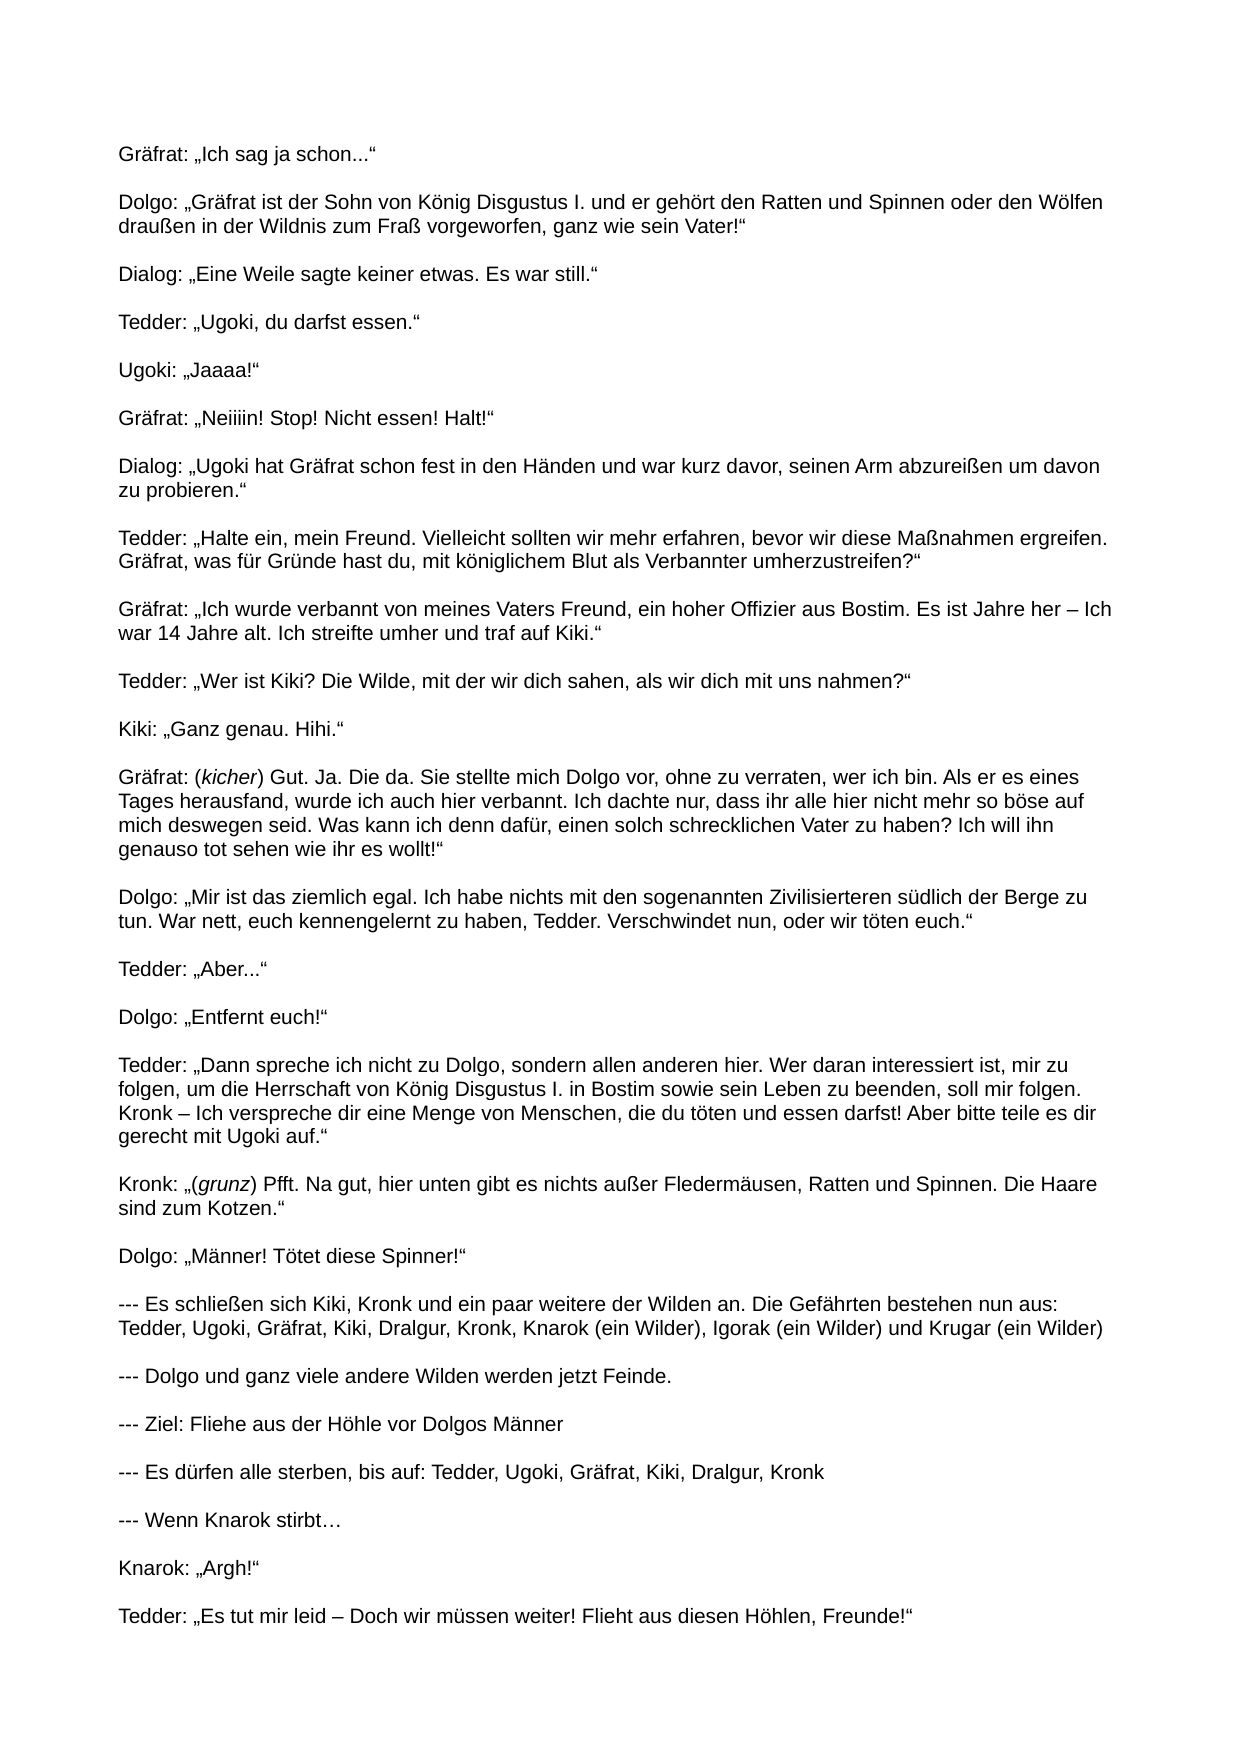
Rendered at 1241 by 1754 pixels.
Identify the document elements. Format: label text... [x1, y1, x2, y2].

text Gräfrat: „Neiiiin! Stop! Nicht essen! Halt!“ [118, 406, 1122, 429]
text --- Es schließen sich Kiki, Kronk und ein paar weitere der Wilden an. Die Gefährten bestehen nun aus: Tedder, Ugoki, Gräfrat, Kiki, Dralgur, Kronk, Knarok (ein Wilder), Igorak (ein Wilder) und Krugar (ein Wilder) [118, 1292, 1122, 1340]
text Dolgo: „Gräfrat ist der Sohn von König Disgustus I. und er gehört den Ratten und Spinnen oder den Wölfen draußen in der Wildnis zum Fraß vorgeworfen, ganz wie sein Vater!“ [118, 190, 1122, 238]
text Gräfrat: „Ich wurde verbannt von meines Vaters Freund, ein hoher Offizier aus Bostim. Es ist Jahre her – Ich war 14 Jahre alt. Ich streifte umher und traf auf Kiki.“ [118, 597, 1122, 645]
text Tedder: „Halte ein, mein Freund. Vielleicht sollten wir mehr erfahren, bevor wir diese Maßnahmen ergreifen. Gräfrat, was für Gründe hast du, mit königlichem Blut als Verbannter umherzustreifen?“ [118, 525, 1122, 573]
text Knarok: „Argh!“ [118, 1556, 1122, 1579]
text Tedder: „Es tut mir leid – Doch wir müssen weiter! Flieht aus diesen Höhlen, Freunde!“ [118, 1603, 1122, 1627]
text Ugoki: „Jaaaa!“ [118, 358, 1122, 382]
text Tedder: „Ugoki, du darfst essen.“ [118, 310, 1122, 334]
text Dolgo: „Mir ist das ziemlich egal. Ich habe nichts mit den sogenannten Zivilisierteren südlich der Berge zu tun. War nett, euch kennengelernt zu haben, Tedder. Verschwindet nun, oder wir töten euch.“ [118, 885, 1122, 933]
text Tedder: „Wer ist Kiki? Die Wilde, mit der wir dich sahen, als wir dich mit uns nahmen?“ [118, 669, 1122, 693]
text Kronk: „(grunz) Pfft. Na gut, hier unten gibt es nichts außer Fledermäusen, Ratten und Spinnen. Die Haare sind zum Kotzen.“ [118, 1172, 1122, 1220]
text Dolgo: „Männer! Tötet diese Spinner!“ [118, 1244, 1122, 1268]
text Dialog: „Eine Weile sagte keiner etwas. Es war still.“ [118, 262, 1122, 286]
text Dialog: „Ugoki hat Gräfrat schon fest in den Händen und war kurz davor, seinen Arm abzureißen um davon zu probieren.“ [118, 453, 1122, 501]
text Tedder: „Aber...“ [118, 957, 1122, 981]
text Tedder: „Dann spreche ich nicht zu Dolgo, sondern allen anderen hier. Wer daran interessiert ist, mir zu folgen, um die Herrschaft von König Disgustus I. in Bostim sowie sein Leben zu beenden, soll mir folgen. Kronk – Ich verspreche dir eine Menge von Menschen, die du töten und essen darfst! Aber bitte teile es dir gerecht mit Ugoki auf.“ [118, 1052, 1122, 1148]
text --- Wenn Knarok stirbt… [118, 1508, 1122, 1532]
text --- Es dürfen alle sterben, bis auf: Tedder, Ugoki, Gräfrat, Kiki, Dralgur, Kronk [118, 1460, 1122, 1484]
text Gräfrat: „Ich sag ja schon...“ [118, 142, 1122, 166]
text Dolgo: „Entfernt euch!“ [118, 1004, 1122, 1028]
text Kiki: „Ganz genau. Hihi.“ [118, 717, 1122, 741]
text Gräfrat: (kicher) Gut. Ja. Die da. Sie stellte mich Dolgo vor, ohne zu verraten, wer ich bin. Als er es eines Tages herausfand, wurde ich auch hier verbannt. Ich dachte nur, dass ihr alle hier nicht mehr so böse auf mich deswegen seid. Was kann ich denn dafür, einen solch schrecklichen Vater zu haben? Ich will ihn genauso tot sehen wie ihr es wollt!“ [118, 765, 1122, 861]
text --- Ziel: Fliehe aus der Höhle vor Dolgos Männer [118, 1412, 1122, 1436]
text --- Dolgo und ganz viele andere Wilden werden jetzt Feinde. [118, 1364, 1122, 1388]
